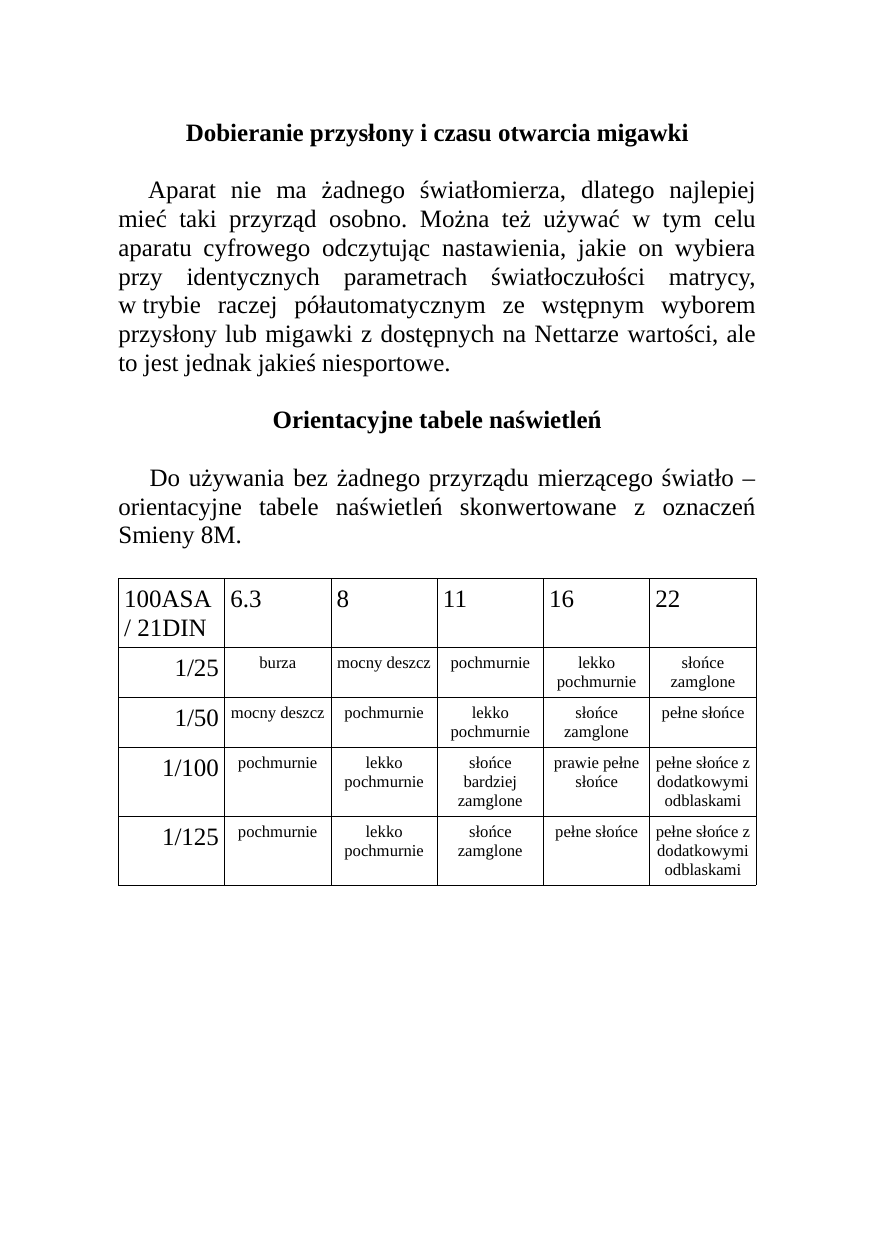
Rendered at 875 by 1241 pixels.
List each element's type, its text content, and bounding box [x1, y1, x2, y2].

table_cell pełne słońce [544, 817, 649, 885]
text Dobieranie przysłony i czasu otwarcia migawki [118, 118, 756, 147]
table_cell 1/125 [119, 817, 224, 885]
table_cell burza [225, 648, 331, 697]
text Do używania bez żadnego przyrządu mierzącego światło – orientacyjne tabele naświetleń skonwertowane z oznaczeń Smieny 8M. [118, 463, 756, 549]
table_cell słońce zamglone [438, 817, 543, 885]
table_cell mocny deszcz [332, 648, 437, 697]
table_header 22 [650, 579, 756, 647]
table_cell pochmurnie [332, 698, 437, 747]
table_cell 1/100 [119, 748, 224, 816]
text Aparat nie ma żadnego światłomierza, dlatego najlepiej mieć taki przyrząd osobno. Można też używać w tym celu aparatu cyfrowego odczytując nastawienia, jakie on wybiera przy identycznych parametrach światłoczułości matrycy, w trybie raczej półautomatycznym ze wstępnym wyborem przysłony lub migawki z dostępnych na Nettarze wartości, ale to jest jednak jakieś niesportowe. [118, 176, 756, 377]
table_cell lekko pochmurnie [332, 817, 437, 885]
table_header 100ASA / 21DIN [119, 579, 224, 647]
table_cell pochmurnie [438, 648, 543, 697]
table_cell prawie pełne słońce [544, 748, 649, 816]
table_header 11 [438, 579, 543, 647]
table_cell pochmurnie [225, 817, 331, 885]
table_header 8 [332, 579, 437, 647]
table_header 16 [544, 579, 649, 647]
table_cell pochmurnie [225, 748, 331, 816]
table_cell lekko pochmurnie [438, 698, 543, 747]
table_cell lekko pochmurnie [544, 648, 649, 697]
table_cell 1/50 [119, 698, 224, 747]
table_cell słońce zamglone [650, 648, 756, 697]
table_header 6,3 [225, 579, 331, 647]
table_cell mocny deszcz [225, 698, 331, 747]
table_cell słońce bardziej zamglone [438, 748, 543, 816]
table_cell pełne słońce [650, 698, 756, 747]
text Orientacyjne tabele naświetleń [118, 406, 756, 434]
table_cell 1/25 [119, 648, 224, 697]
table_cell pełne słońce z dodatkowymi odblaskami [650, 817, 756, 885]
table_cell słońce zamglone [544, 698, 649, 747]
table_cell pełne słońce z dodatkowymi odblaskami [650, 748, 756, 816]
table_cell lekko pochmurnie [332, 748, 437, 816]
